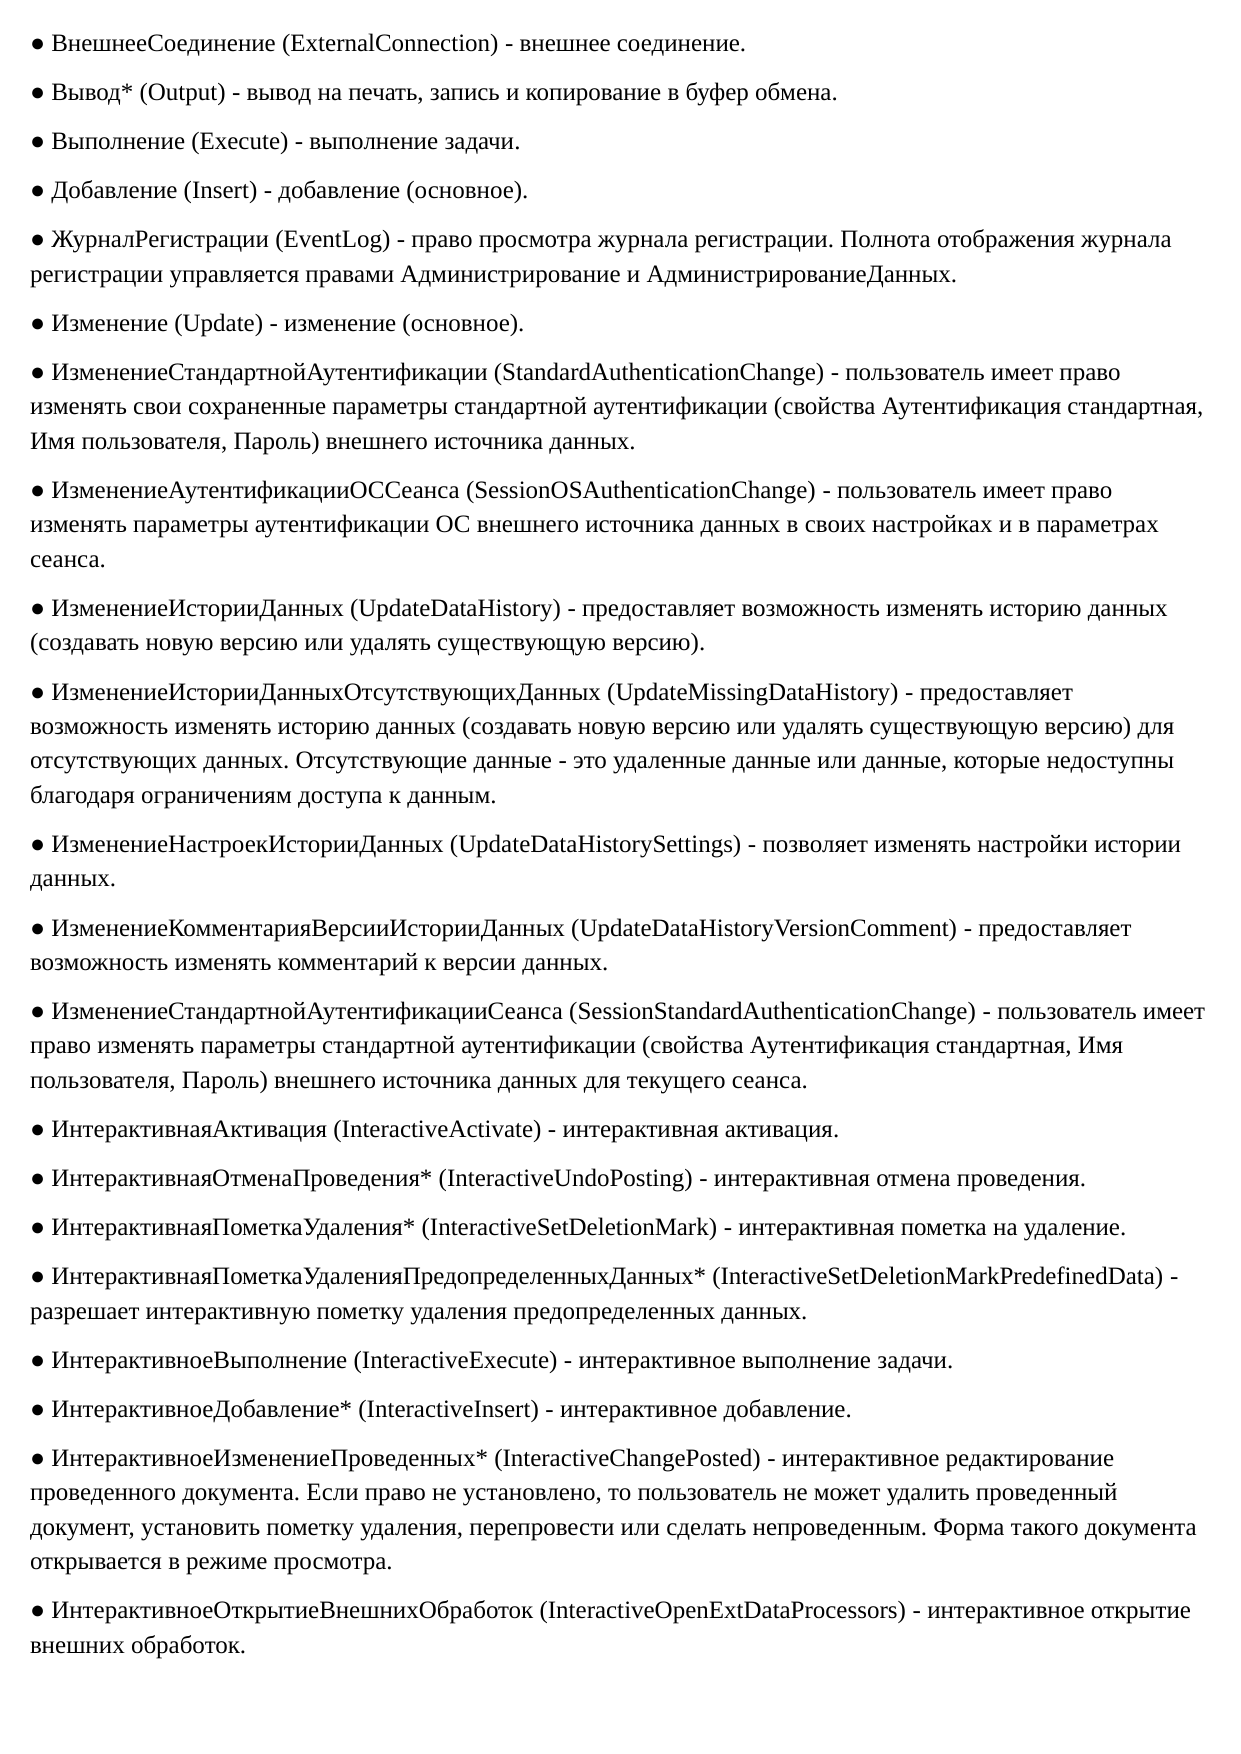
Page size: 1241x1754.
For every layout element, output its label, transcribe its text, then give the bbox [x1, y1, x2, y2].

text ● ИнтерактивноеИзменениеПроведенных* (InteractiveChangePosted) ‑ интерактивное редактирование проведенного документа. Если право не установлено, то пользователь не может удалить проведенный документ, установить пометку удаления, перепровести или сделать непроведенным. Форма такого документа открывается в режиме просмотра. [30, 1443, 1211, 1575]
text ● Вывод* (Output) ‑ вывод на печать, запись и копирование в буфер обмена. [30, 77, 1211, 106]
text ● ИнтерактивноеОткрытиеВнешнихОбработок (InteractiveOpenExtDataProcessors) ‑ интерактивное открытие внешних обработок. [30, 1596, 1211, 1659]
text ● ИнтерактивнаяОтменаПроведения* (InteractiveUndoPosting) ‑ интерактивная отмена проведения. [30, 1163, 1211, 1192]
text ● ЖурналРегистрации (EventLog) ‑ право просмотра журнала регистрации. Полнота отображения журнала регистрации управляется правами Администрирование и АдминистрированиеДанных. [30, 224, 1211, 288]
text ● ИзменениеНастроекИсторииДанных (UpdateDataHistorySettings) ‑ позволяет изменять настройки истории данных. [30, 829, 1211, 892]
text ● ИзменениеСтандартнойАутентификации (StandardAuthenticationChange) ‑ пользователь имеет право изменять свои сохраненные параметры стандартной аутентификации (свойства Аутентификация стандартная, Имя пользователя, Пароль) внешнего источника данных. [30, 357, 1211, 455]
text ● ИнтерактивнаяПометкаУдаления* (InteractiveSetDeletionMark) ‑ интерактивная пометка на удаление. [30, 1212, 1211, 1241]
text ● ИнтерактивнаяПометкаУдаленияПредопределенныхДанных* (InteractiveSetDeletionMarkPredefinedData) ‑ разрешает интерактивную пометку удаления предопределенных данных. [30, 1261, 1211, 1324]
text ● ИзменениеКомментарияВерсииИсторииДанных (UpdateDataHistoryVersionComment) ‑ предоставляет возможность изменять комментарий к версии данных. [30, 913, 1211, 976]
text ● Изменение (Update) ‑ изменение (основное). [30, 308, 1211, 337]
text ● Добавление (Insert) ‑ добавление (основное). [30, 175, 1211, 204]
text ● ИнтерактивнаяАктивация (InteractiveActivate) ‑ интерактивная активация. [30, 1114, 1211, 1143]
text ● ИзменениеИсторииДанныхОтсутствующихДанных (UpdateMissingDataHistory) ‑ предоставляет возможность изменять историю данных (создавать новую версию или удалять существующую версию) для отсутствующих данных. Отсутствующие данные ‑ это удаленные данные или данные, которые недоступны благодаря ограничениям доступа к данным. [30, 677, 1211, 809]
text ● Выполнение (Execute) ‑ выполнение задачи. [30, 126, 1211, 155]
text ● ИнтерактивноеВыполнение (InteractiveExecute) ‑ интерактивное выполнение задачи. [30, 1345, 1211, 1374]
text ● ИзменениеАутентификацииОССеанса (SessionOSAuthenticationChange) ‑ пользователь имеет право изменять параметры аутентификации ОС внешнего источника данных в своих настройках и в параметрах сеанса. [30, 475, 1211, 573]
text ● ВнешнееСоединение (ExternalConnection) ‑ внешнее соединение. [30, 28, 1211, 57]
text ● ИзменениеИсторииДанных (UpdateDataHistory) ‑ предоставляет возможность изменять историю данных (создавать новую версию или удалять существующую версию). [30, 593, 1211, 656]
text ● ИнтерактивноеДобавление* (InteractiveInsert) ‑ интерактивное добавление. [30, 1394, 1211, 1423]
text ● ИзменениеСтандартнойАутентификацииСеанса (SessionStandardAuthenticationChange) ‑ пользователь имеет право изменять параметры стандартной аутентификации (свойства Аутентификация стандартная, Имя пользователя, Пароль) внешнего источника данных для текущего сеанса. [30, 996, 1211, 1094]
